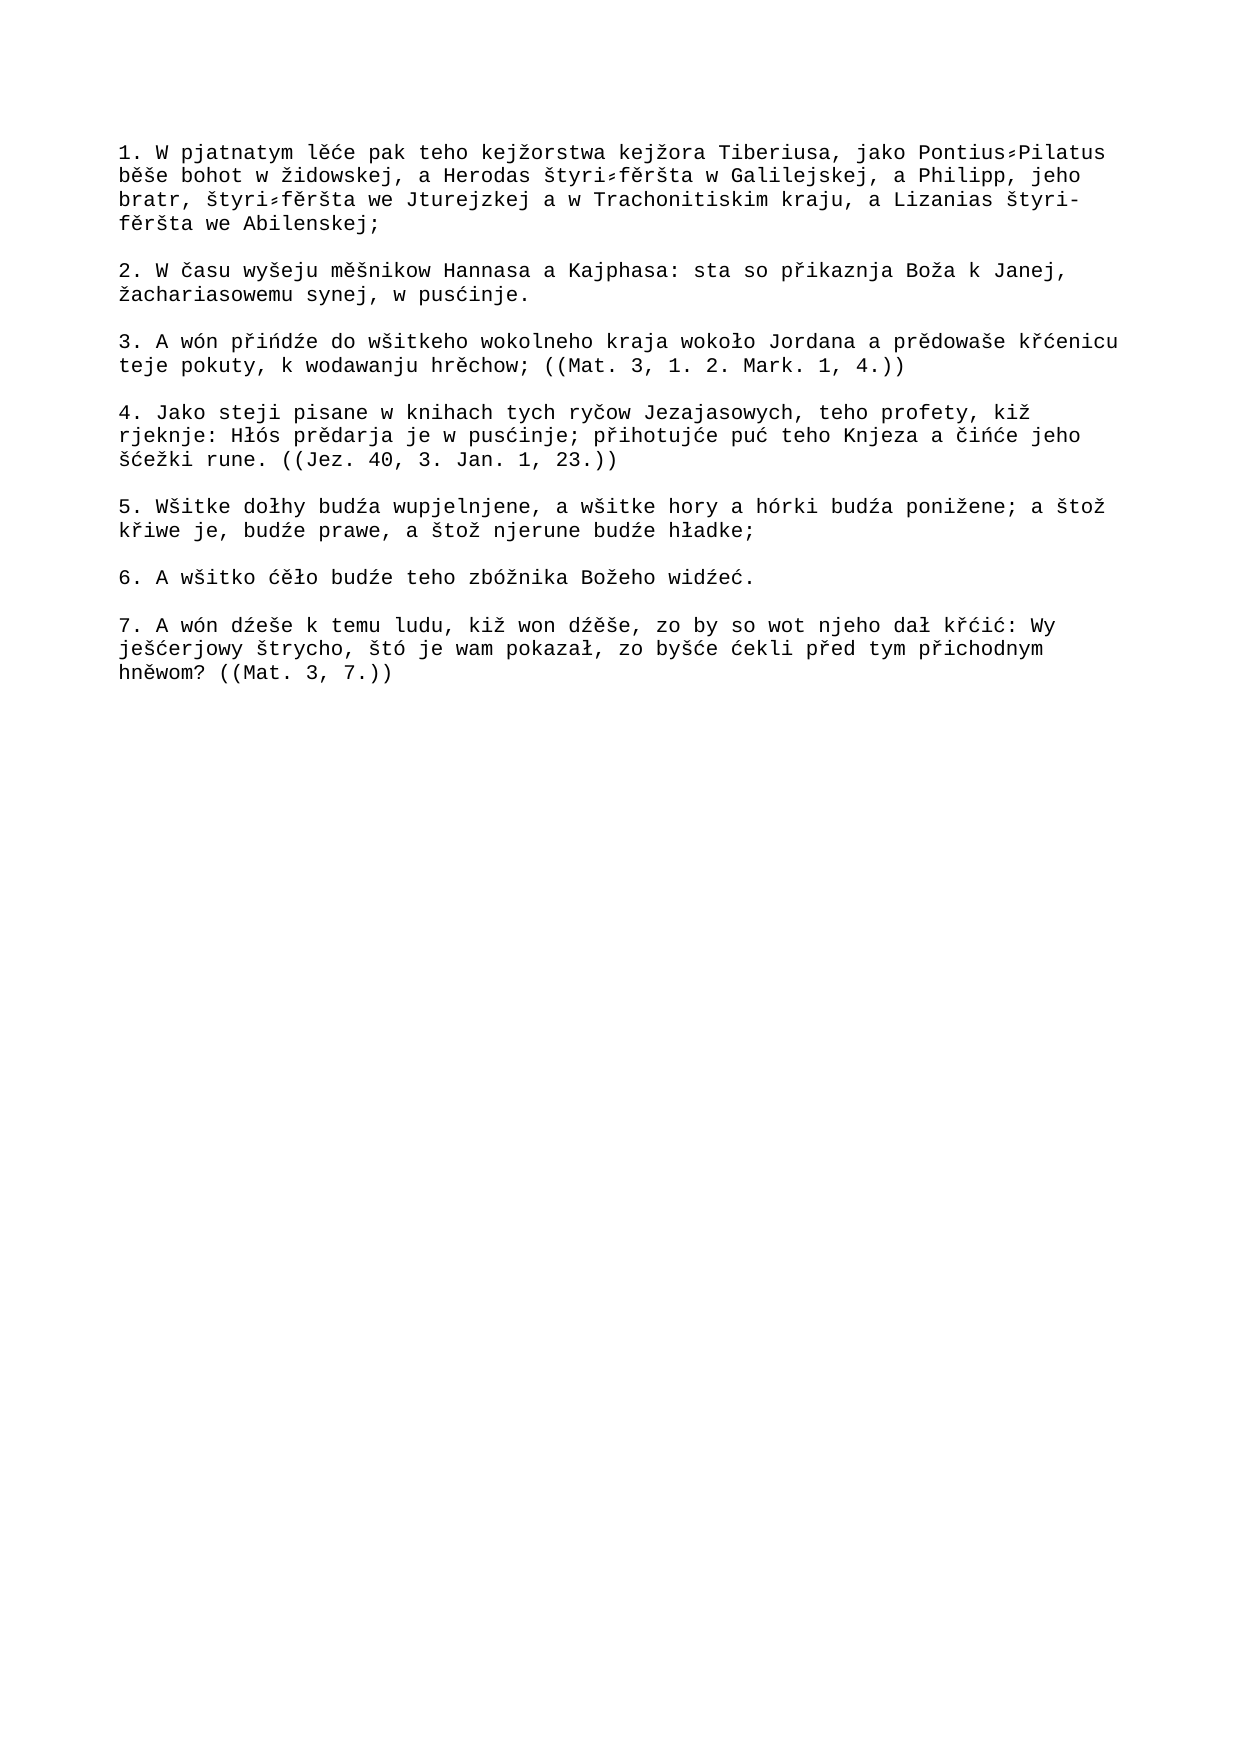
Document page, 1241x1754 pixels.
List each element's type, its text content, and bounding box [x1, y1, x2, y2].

text 5. Wšitke dołhy budźa wupjelnjene, a wšitke hory a hórki budźa ponižene; a štož křiwe je, budźe prawe, a štož njerune budźe hładke; [118, 496, 1122, 544]
text 7. A wón dźeše k temu ludu, kiž won dźěše, zo by so wot njeho dał křćić: Wy ješćerjowy štrycho, štó je wam pokazał, zo byšće ćekli před tym přichodnym hněwom? ((Mat. 3, 7.)) [118, 615, 1122, 686]
text 4. Jako steji pisane w knihach tych ryčow Jezajasowych, teho profety, kiž rjeknje: Hłós prědarja je w pusćinje; přihotujće puć teho Knjeza a čińće jeho šćežki rune. ((Jez. 40, 3. Jan. 1, 23.)) [118, 402, 1122, 473]
text 2. W času wyšeju měšnikow Hannasa a Kajphasa: sta so přikaznja Boža k Janej, žachariasowemu synej, w pusćinje. [118, 260, 1122, 307]
text 1. W pjatnatym lěće pak teho kejžorstwa kejžora Tiberiusa, jako Pontius⸗Pilatus běše bohot w židowskej, a Herodas štyri⸗fěršta w Galilejskej, a Philipp, jeho bratr, štyri⸗fěršta we Jturejzkej a w Trachonitiskim kraju, a Lizanias štyri-fěršta we Abilenskej; [118, 142, 1122, 236]
text 3. A wón přińdźe do wšitkeho wokolneho kraja wokoło Jordana a prědowaše křćenicu teje pokuty, k wodawanju hrěchow; ((Mat. 3, 1. 2. Mark. 1, 4.)) [118, 331, 1122, 378]
text 6. A wšitko ćěło budźe teho zbóžnika Božeho widźeć. [118, 567, 1122, 591]
